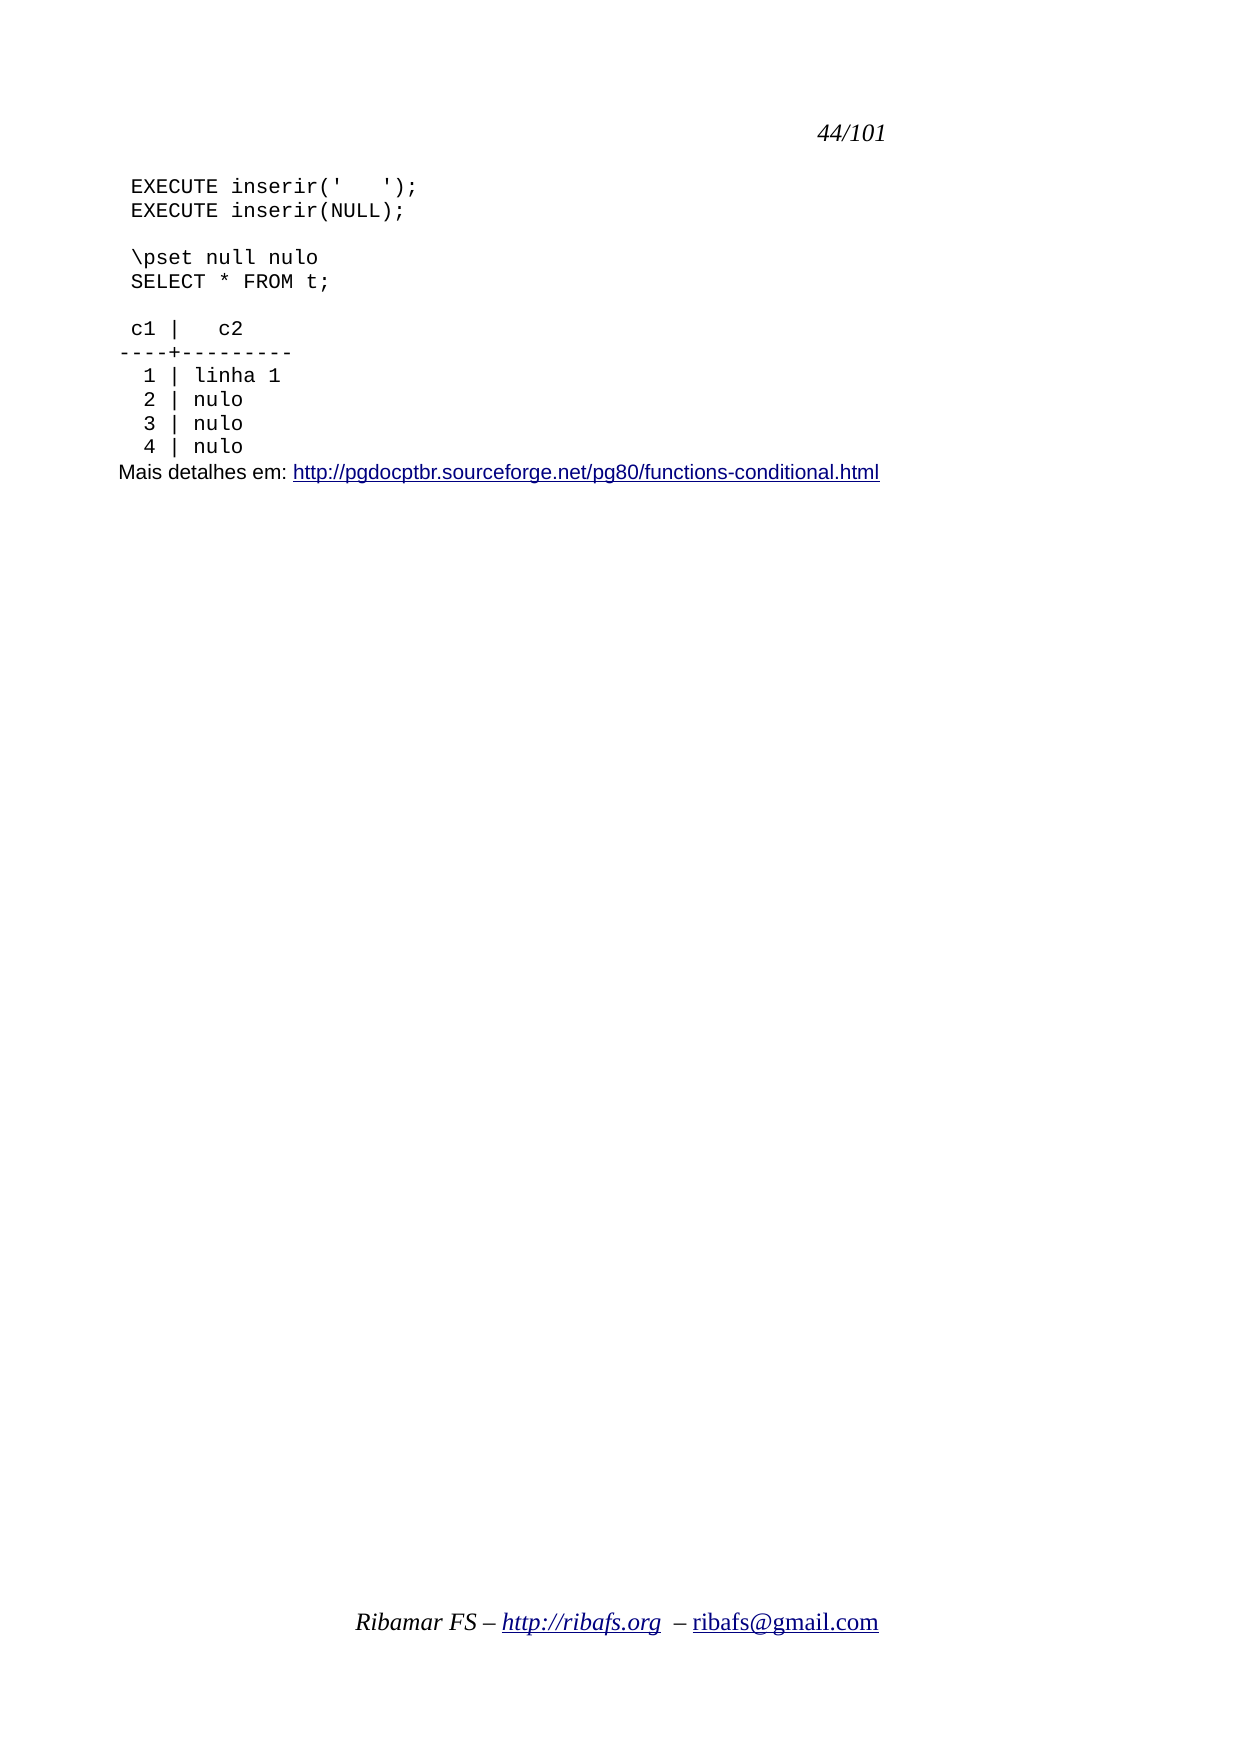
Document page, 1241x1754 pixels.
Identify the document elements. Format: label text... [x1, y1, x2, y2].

text EXECUTE inserir(NULL); [118, 200, 1122, 224]
text 2 | nulo [118, 389, 1122, 413]
text EXECUTE inserir(' '); [118, 176, 1122, 200]
text 3 | nulo [118, 413, 1122, 436]
text SELECT * FROM t; [118, 271, 1122, 294]
text 1 | linha 1 [118, 366, 1122, 389]
text \pset null nulo [118, 247, 1122, 271]
text c1 | c2 [118, 318, 1122, 342]
text ----+--------- [118, 342, 1122, 366]
text 4 | nulo Mais detalhes em: http://pgdocptbr.sourceforge.net/pg80/functions-conditional.html [118, 436, 1122, 484]
